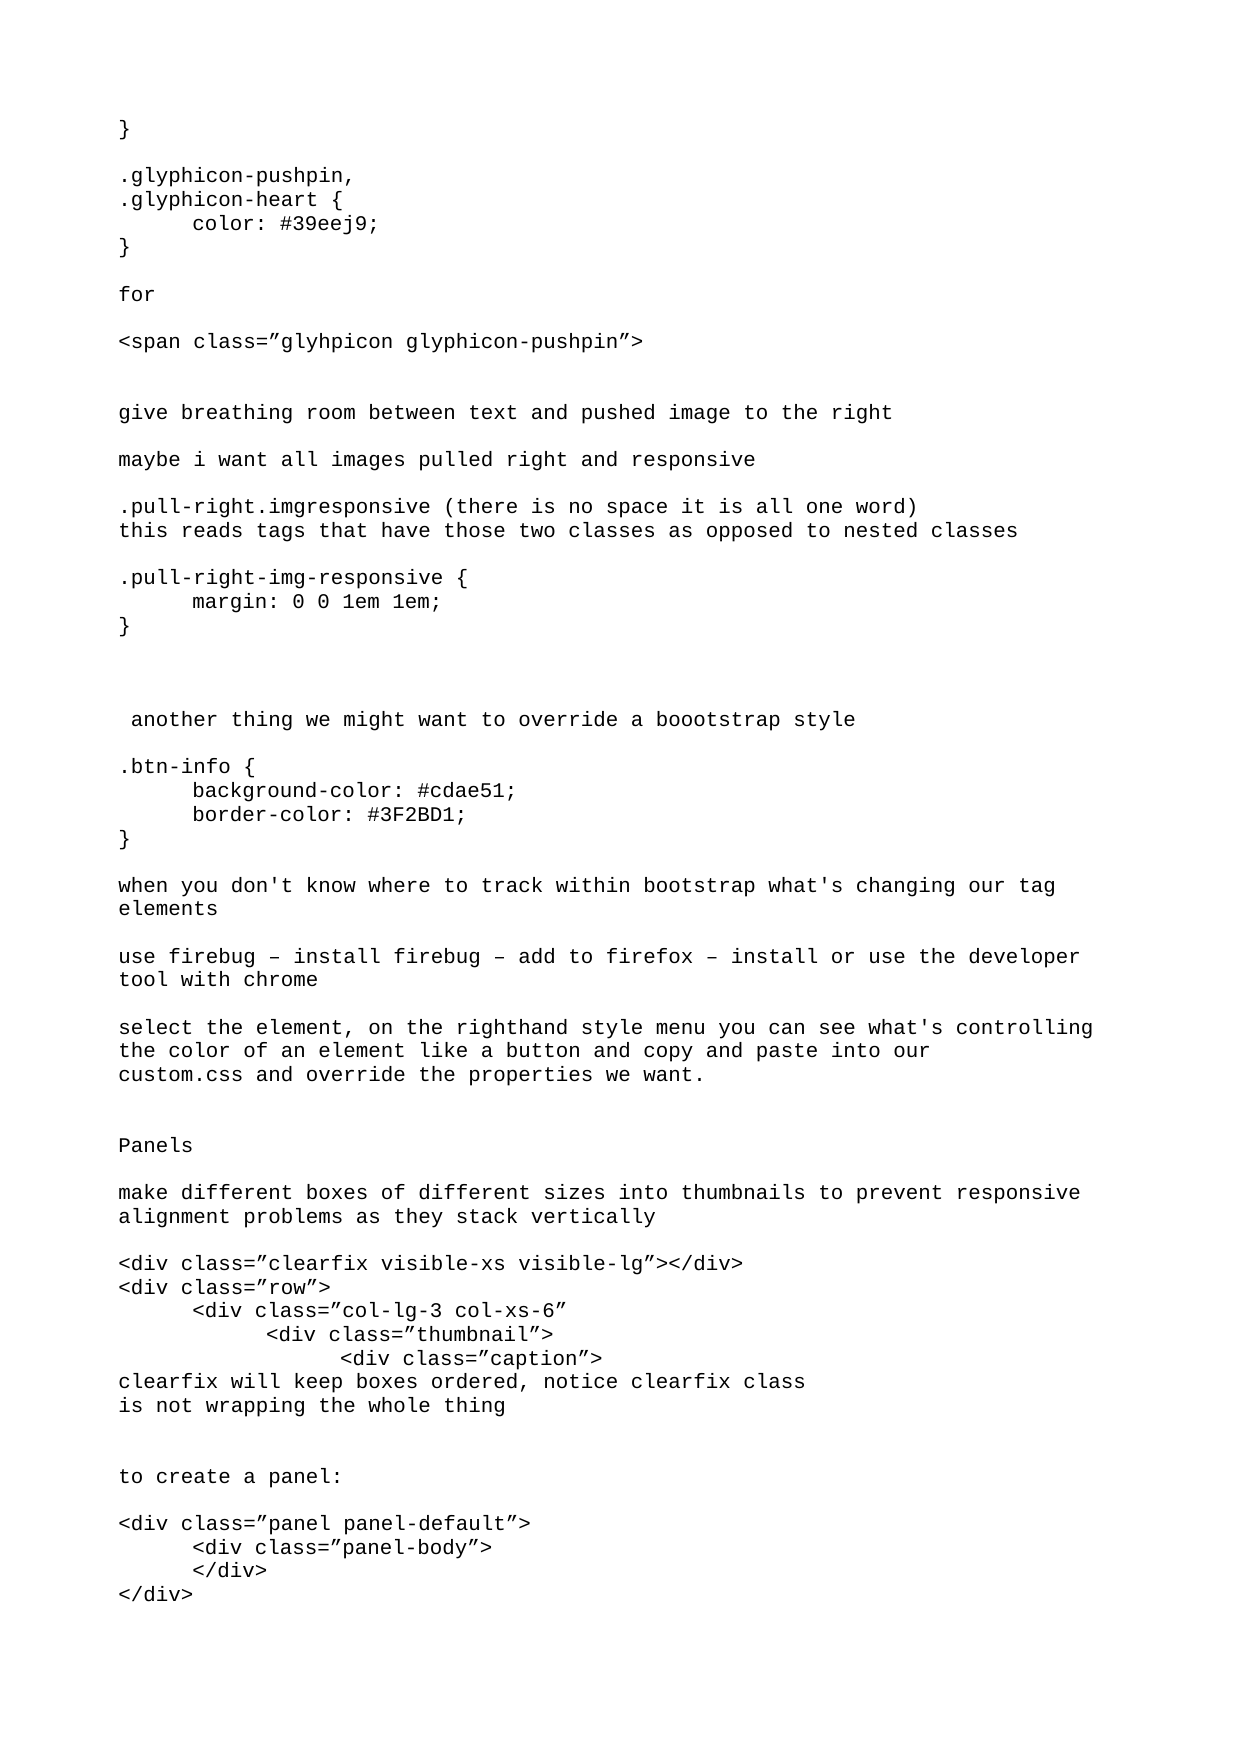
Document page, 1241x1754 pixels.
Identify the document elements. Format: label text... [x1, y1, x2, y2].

text border-color: #3F2BD1; [118, 804, 1122, 827]
text margin: 0 0 1em 1em; [118, 591, 1122, 615]
text when you don't know where to track within bootstrap what's changing our tag elements [118, 875, 1122, 922]
text for [118, 284, 1122, 307]
text } [118, 118, 1122, 142]
text } [118, 615, 1122, 638]
text </div> [118, 1561, 1122, 1584]
text the color of an element like a button and copy and paste into our [118, 1040, 1122, 1064]
text custom.css and override the properties we want. [118, 1064, 1122, 1088]
text Panels [118, 1135, 1122, 1158]
text <div class=”panel panel-default”> [118, 1513, 1122, 1537]
text another thing we might want to override a boootstrap style [118, 709, 1122, 733]
text } [118, 827, 1122, 851]
text .pull-right.imgresponsive (there is no space it is all one word) [118, 496, 1122, 520]
text <div class=”panel-body”> [118, 1537, 1122, 1561]
text .pull-right-img-responsive { [118, 567, 1122, 591]
text is not wrapping the whole thing [118, 1395, 1122, 1419]
text give breathing room between text and pushed image to the right [118, 402, 1122, 426]
text to create a panel: [118, 1466, 1122, 1489]
text <div class=”clearfix visible-xs visible-lg”></div> [118, 1253, 1122, 1277]
text use firebug – install firebug – add to firefox – install or use the developer [118, 946, 1122, 969]
text tool with chrome [118, 969, 1122, 993]
text clearfix will keep boxes ordered, notice clearfix class [118, 1371, 1122, 1395]
text <div class=”col-lg-3 col-xs-6” [118, 1300, 1122, 1324]
text .btn-info { [118, 757, 1122, 780]
text select the element, on the righthand style menu you can see what's controlling [118, 1017, 1122, 1040]
text .glyphicon-heart { [118, 189, 1122, 213]
text .glyphicon-pushpin, [118, 165, 1122, 189]
text color: #39eej9; [118, 213, 1122, 236]
text <div class=”caption”> [118, 1348, 1122, 1371]
text make different boxes of different sizes into thumbnails to prevent responsive alignment problems as they stack vertically [118, 1182, 1122, 1229]
text maybe i want all images pulled right and responsive [118, 449, 1122, 473]
text </div> [118, 1584, 1122, 1608]
text <span class=”glyhpicon glyphicon-pushpin”> [118, 331, 1122, 354]
text background-color: #cdae51; [118, 780, 1122, 804]
text } [118, 236, 1122, 260]
text <div class=”row”> [118, 1277, 1122, 1300]
text this reads tags that have those two classes as opposed to nested classes [118, 520, 1122, 544]
text <div class=”thumbnail”> [118, 1324, 1122, 1348]
